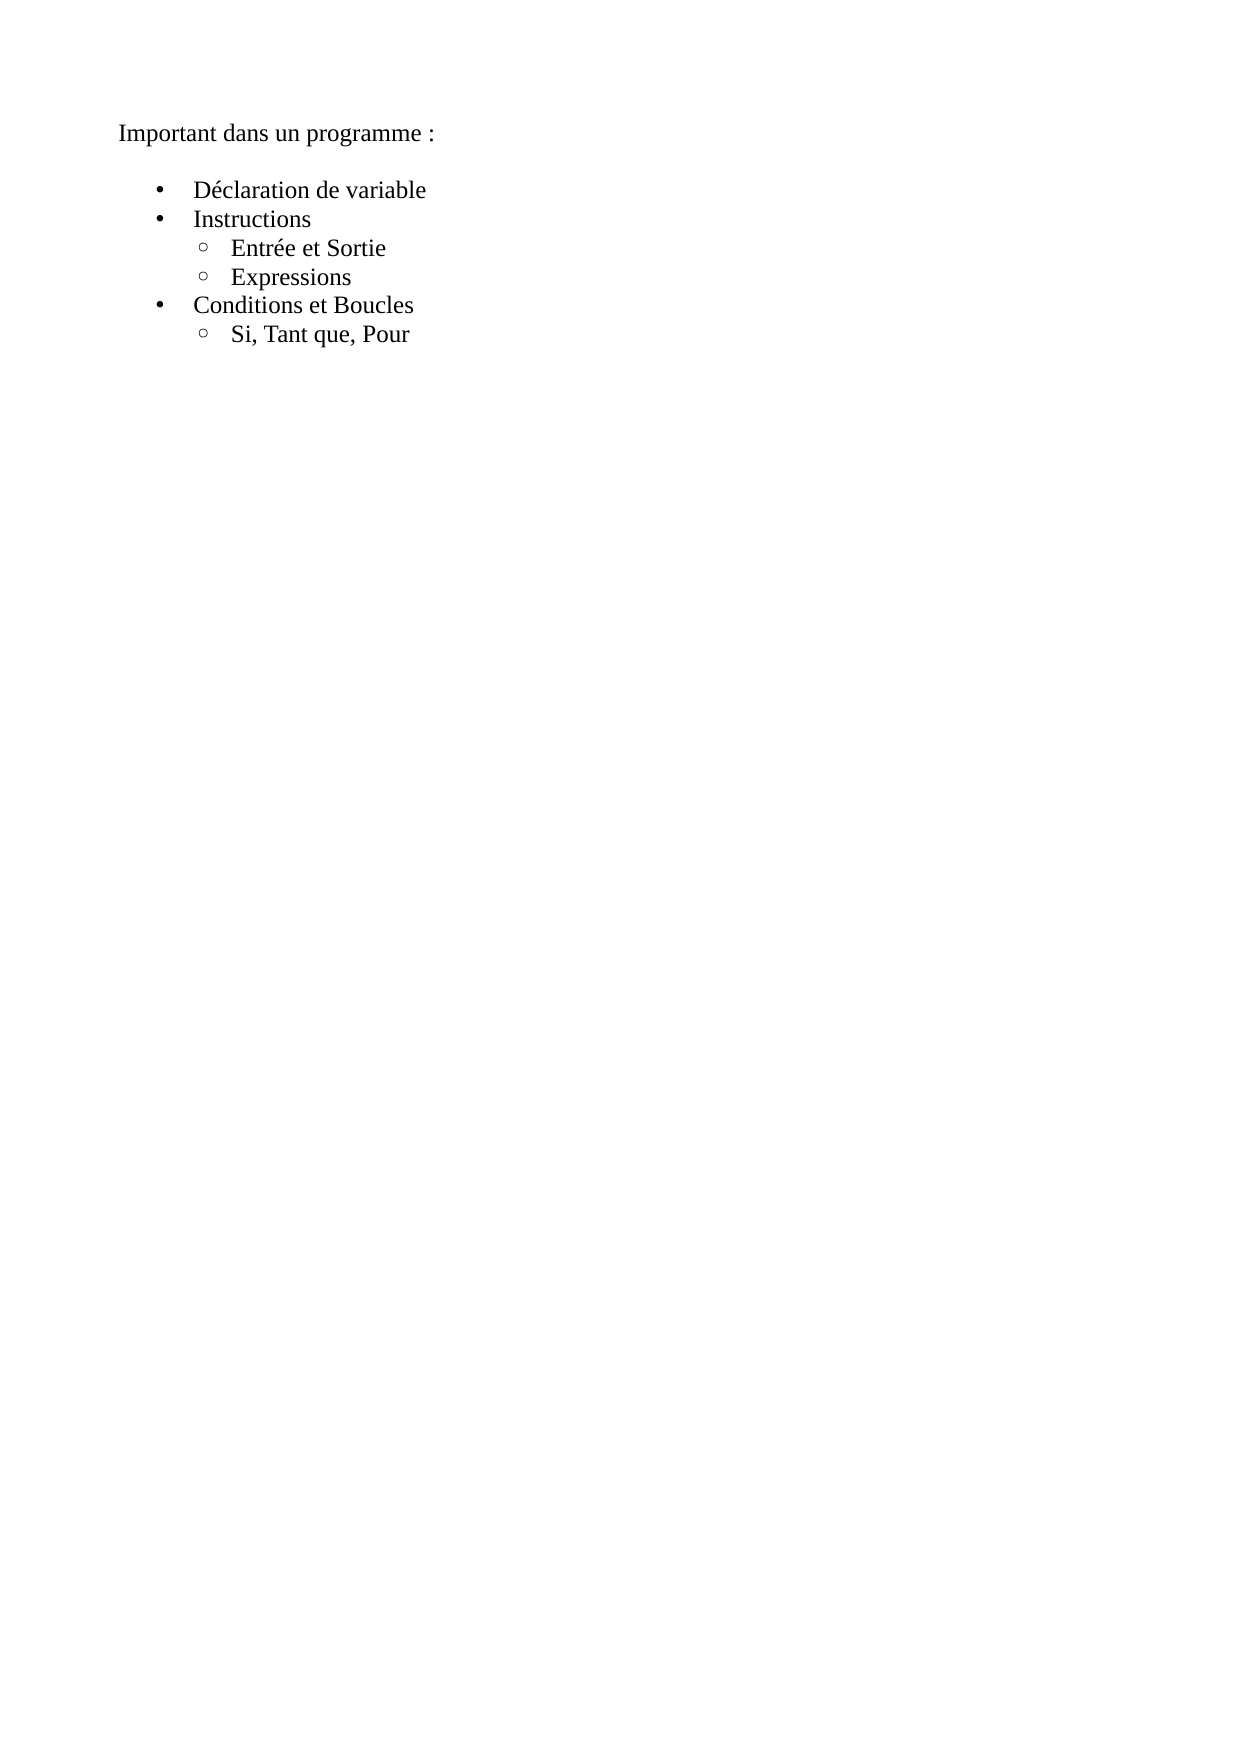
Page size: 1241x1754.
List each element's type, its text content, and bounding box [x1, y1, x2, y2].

list Instructions [156, 204, 1122, 233]
list Entrée et Sortie [193, 233, 1122, 262]
list Si, Tant que, Pour [193, 319, 1122, 348]
list Conditions et Boucles [156, 291, 1122, 319]
list Déclaration de variable [156, 176, 1122, 204]
text Important dans un programme : [118, 118, 1122, 147]
list Expressions [193, 262, 1122, 291]
